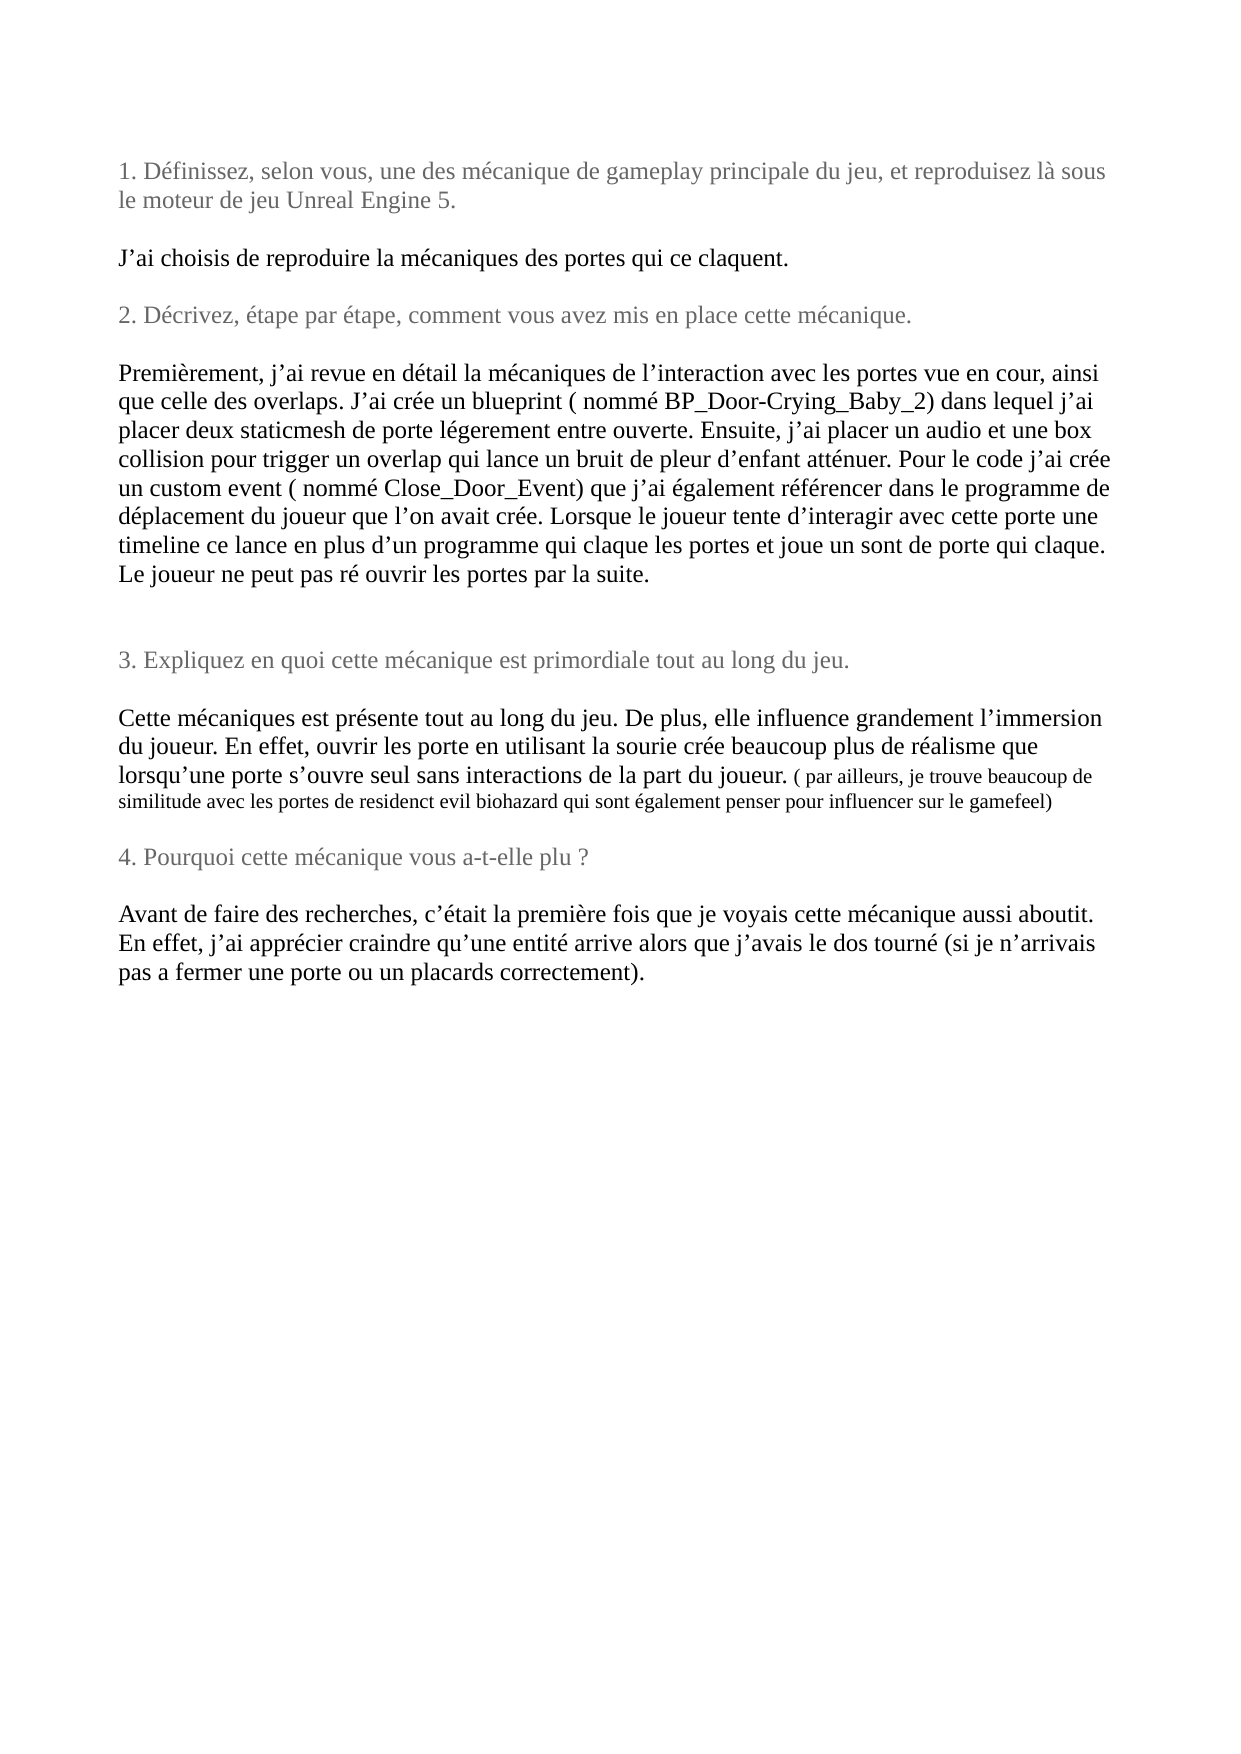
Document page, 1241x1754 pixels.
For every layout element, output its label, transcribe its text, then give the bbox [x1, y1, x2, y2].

text 4. Pourquoi cette mécanique vous a-t-elle plu ? [118, 842, 1122, 871]
text J’ai choisis de reproduire la mécaniques des portes qui ce claquent. [118, 243, 1122, 271]
text 1. Définissez, selon vous, une des mécanique de gameplay principale du jeu, et reproduisez là sous le moteur de jeu Unreal Engine 5. [118, 156, 1122, 214]
text Premièrement, j’ai revue en détail la mécaniques de l’interaction avec les portes vue en cour, ainsi que celle des overlaps. J’ai crée un blueprint ( nommé BP_Door-Crying_Baby_2) dans lequel j’ai placer deux staticmesh de porte légerement entre ouverte. Ensuite, j’ai placer un audio et une box collision pour trigger un overlap qui lance un bruit de pleur d’enfant atténuer. Pour le code j’ai crée un custom event ( nommé Close_Door_Event) que j’ai également référencer dans le programme de déplacement du joueur que l’on avait crée. Lorsque le joueur tente d’interagir avec cette porte une timeline ce lance en plus d’un programme qui claque les portes et joue un sont de porte qui claque. Le joueur ne peut pas ré ouvrir les portes par la suite. [118, 358, 1122, 588]
text 2. Décrivez, étape par étape, comment vous avez mis en place cette mécanique. [118, 300, 1122, 329]
text 3. Expliquez en quoi cette mécanique est primordiale tout au long du jeu. [118, 645, 1122, 674]
text Cette mécaniques est présente tout au long du jeu. De plus, elle influence grandement l’immersion du joueur. En effet, ouvrir les porte en utilisant la sourie crée beaucoup plus de réalisme que lorsqu’une porte s’ouvre seul sans interactions de la part du joueur. ( par ailleurs, je trouve beaucoup de similitude avec les portes de residenct evil biohazard qui sont également penser pour influencer sur le gamefeel) [118, 703, 1122, 813]
text Avant de faire des recherches, c’était la première fois que je voyais cette mécanique aussi aboutit. En effet, j’ai apprécier craindre qu’une entité arrive alors que j’avais le dos tourné (si je n’arrivais pas a fermer une porte ou un placards correctement). [118, 899, 1122, 986]
